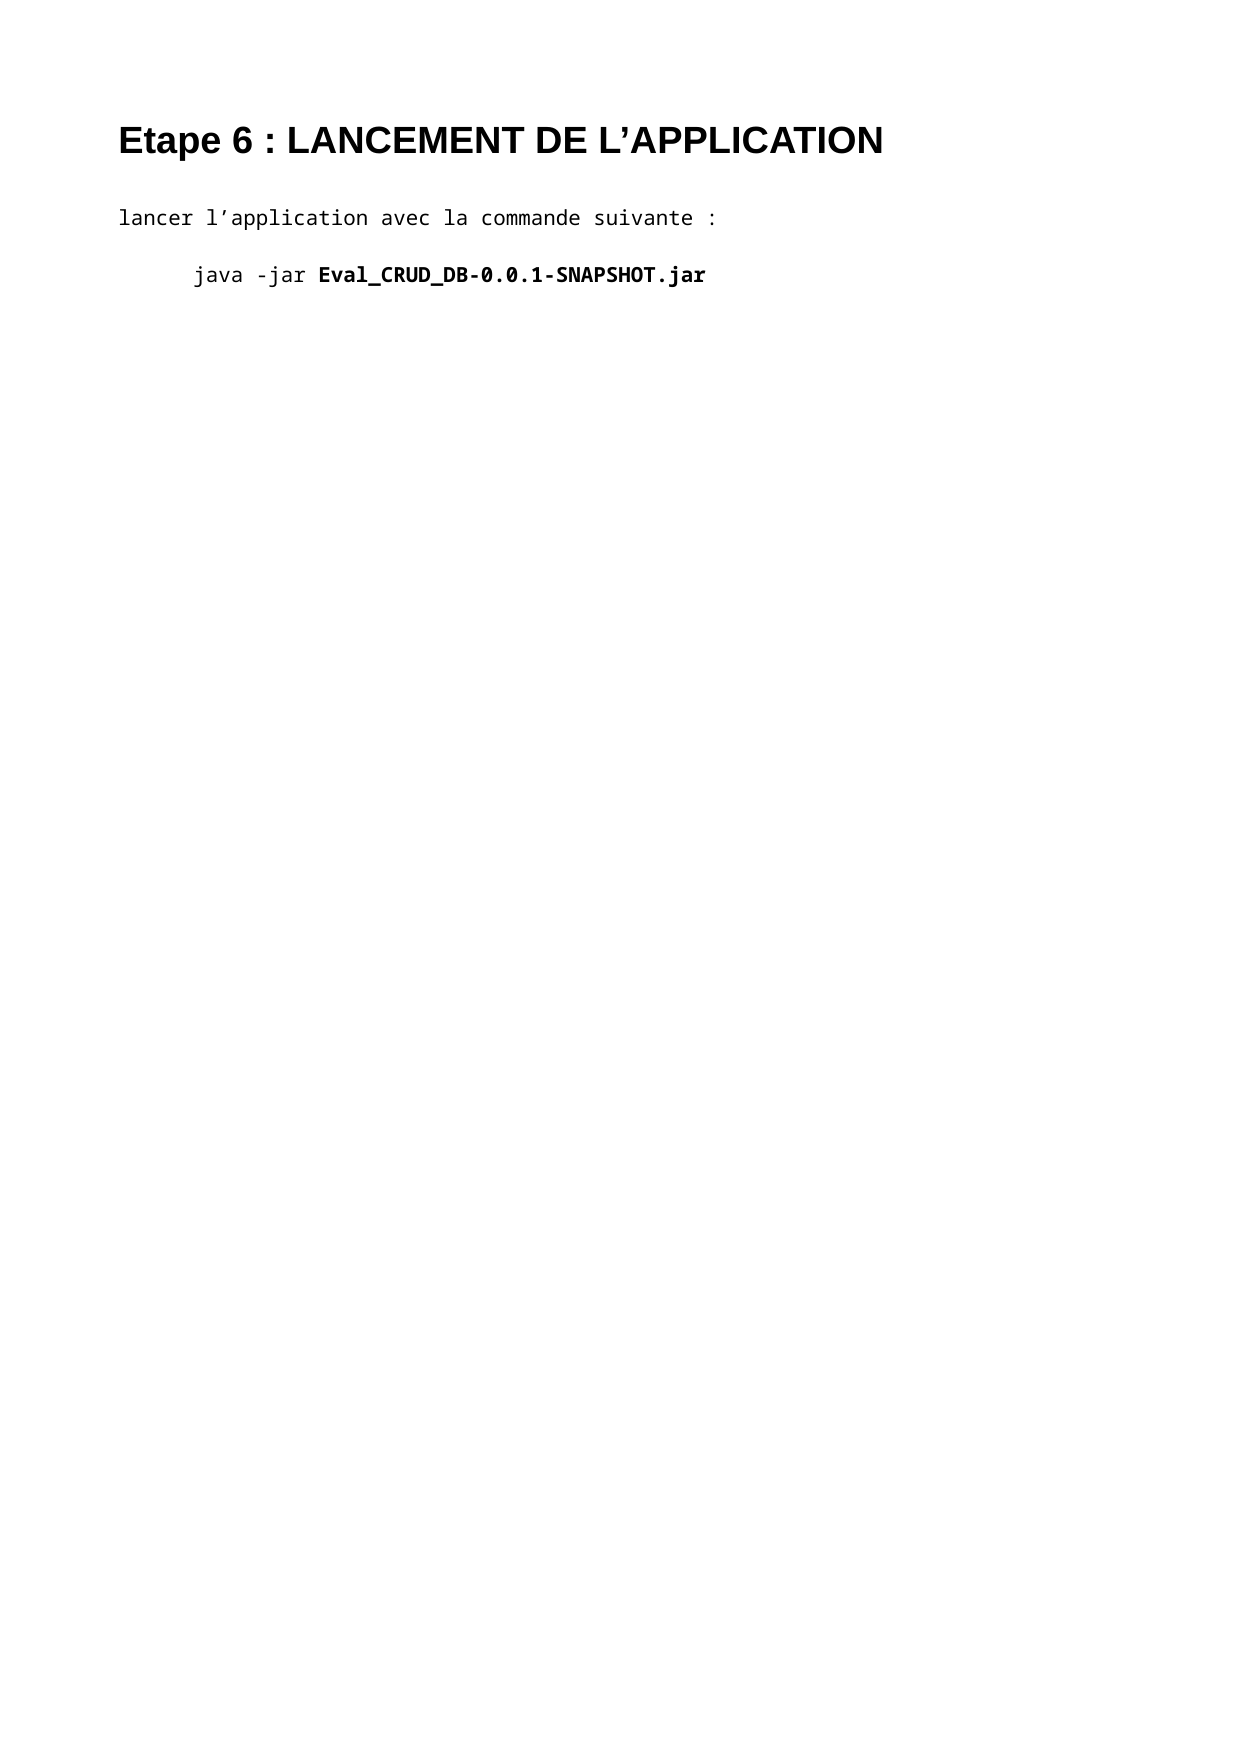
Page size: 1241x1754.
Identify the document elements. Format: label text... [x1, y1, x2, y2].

subtitle Etape 6 : LANCEMENT DE L’APPLICATION [118, 118, 1122, 162]
text java -jar Eval_CRUD_DB-0.0.1-SNAPSHOT.jar [193, 259, 1122, 289]
text lancer l’application avec la commande suivante : [118, 203, 1122, 231]
